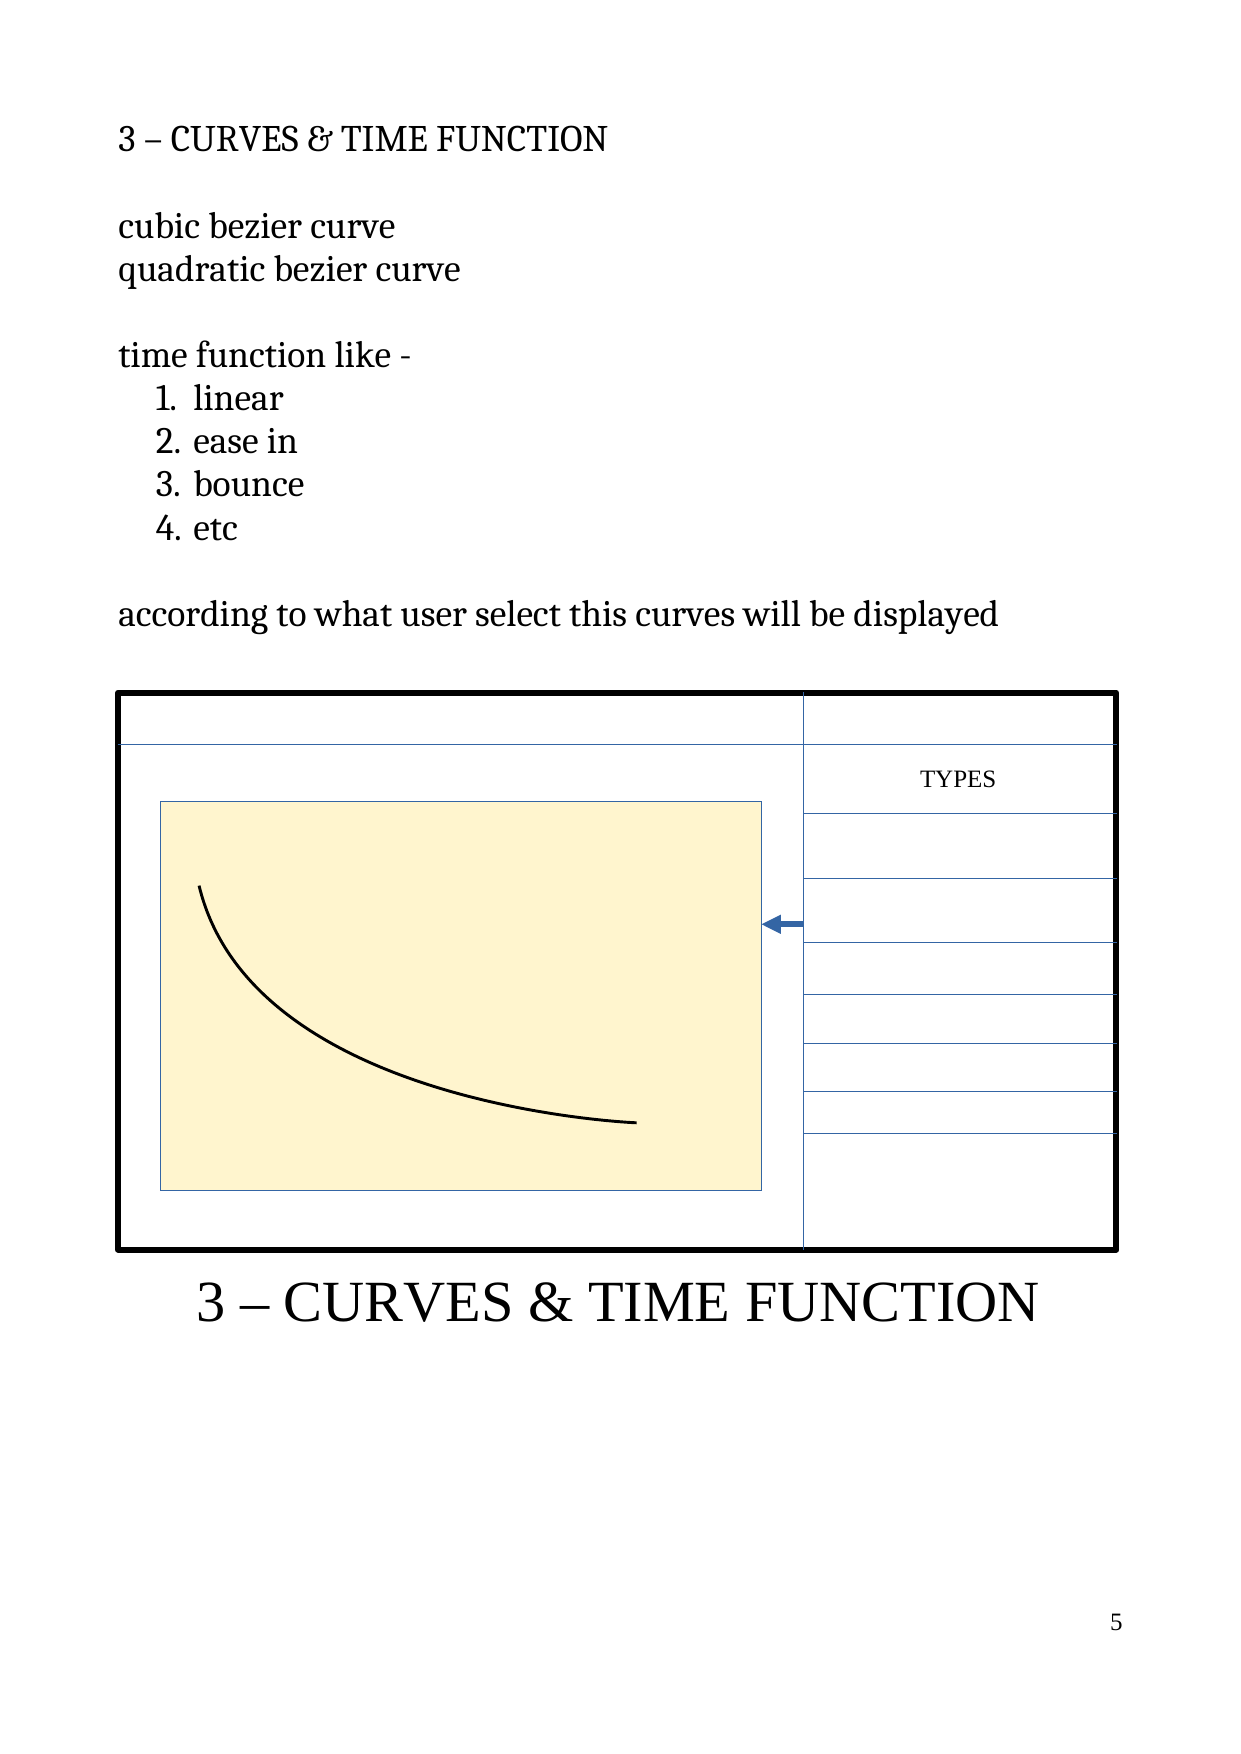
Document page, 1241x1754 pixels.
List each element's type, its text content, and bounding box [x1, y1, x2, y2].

text quadratic bezier curve [118, 247, 1122, 291]
list linear [156, 377, 1122, 420]
list etc [156, 506, 1122, 549]
text cubic bezier curve [118, 204, 1122, 247]
text according to what user select this curves will be displayed [118, 592, 1122, 636]
list bounce [156, 463, 1122, 506]
list ease in [156, 420, 1122, 463]
text time function like - [118, 334, 1122, 377]
text 3 – CURVES & TIME FUNCTION [118, 118, 1122, 161]
